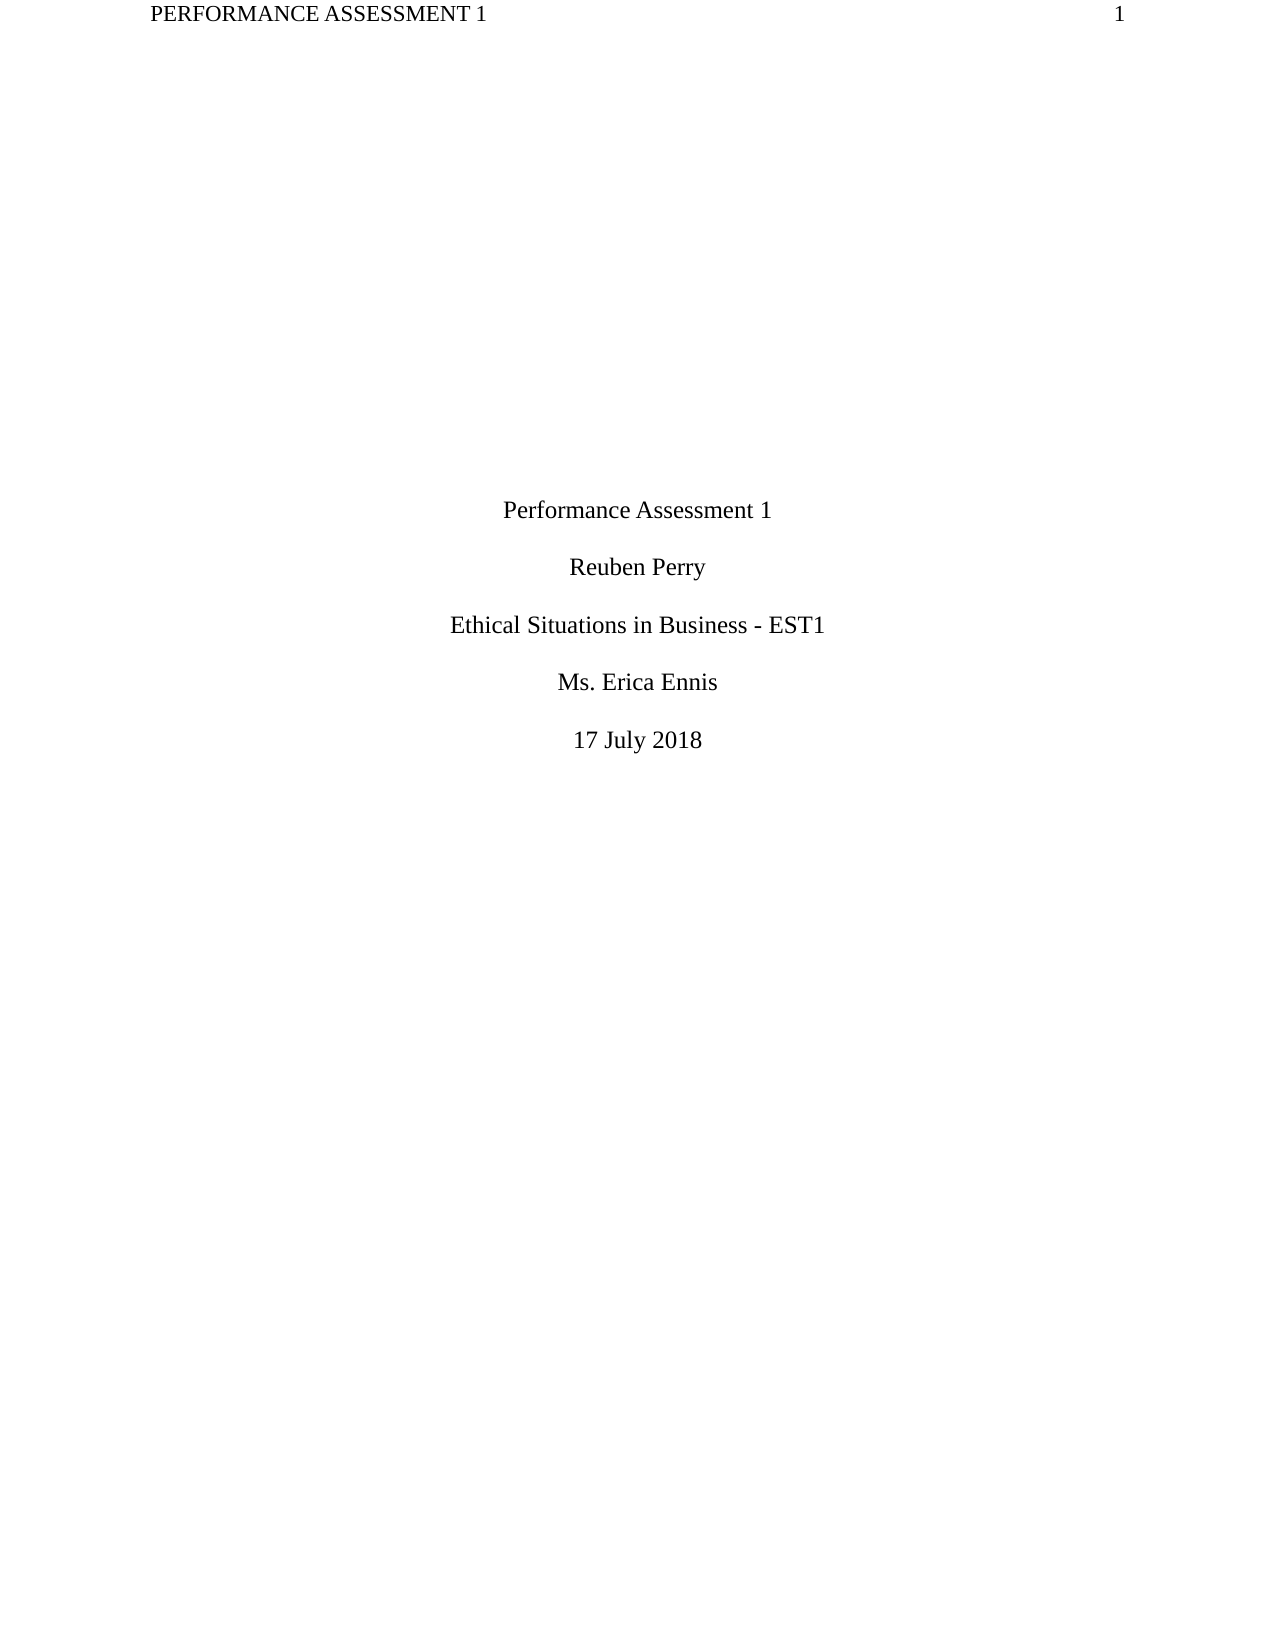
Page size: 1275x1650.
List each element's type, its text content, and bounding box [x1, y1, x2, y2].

text 17 July 2018 [150, 725, 1125, 754]
text Ethical Situations in Business - EST1 [150, 610, 1125, 639]
text Ms. Erica Ennis [150, 667, 1125, 696]
text Reuben Perry [150, 552, 1125, 581]
text Performance Assessment 1 [150, 495, 1125, 524]
